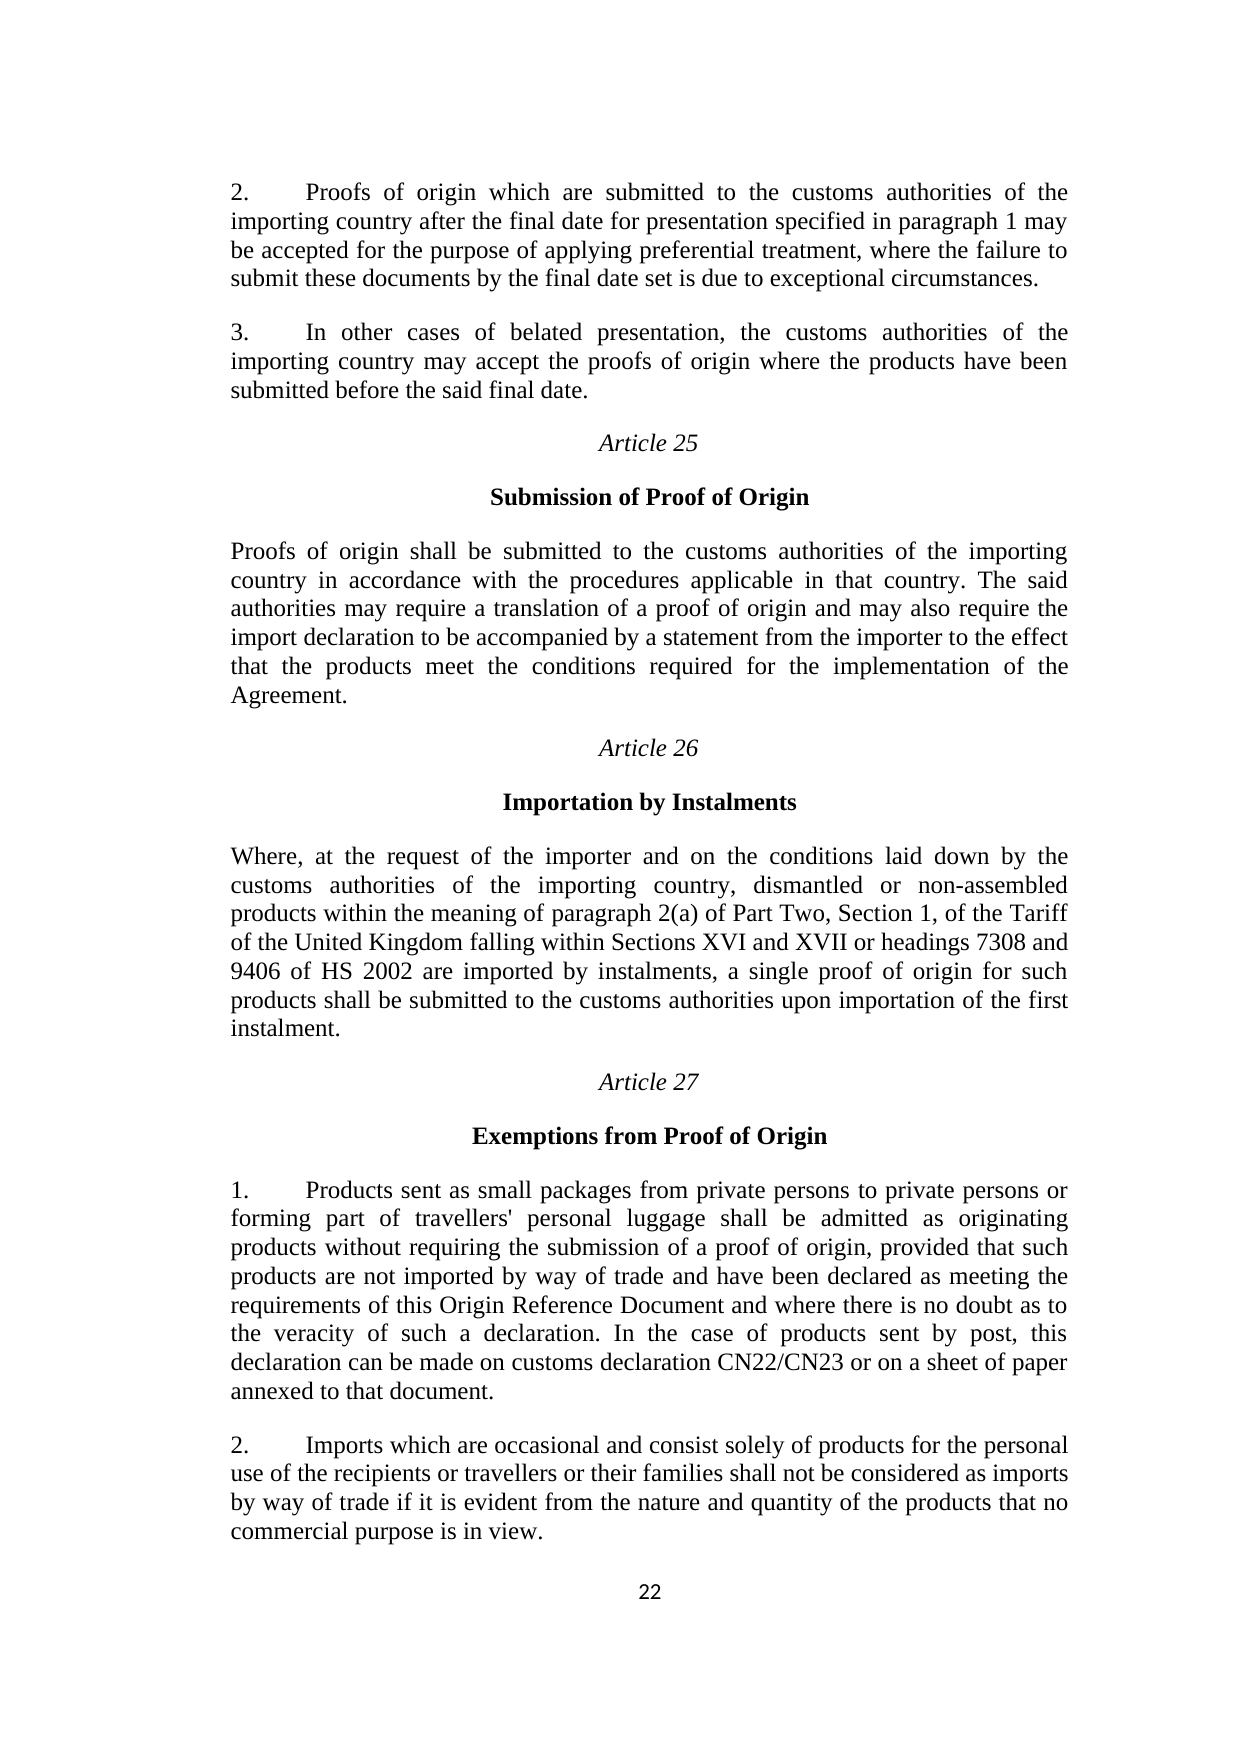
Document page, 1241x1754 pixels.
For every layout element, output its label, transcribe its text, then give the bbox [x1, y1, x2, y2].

text Exemptions from Proof of Origin [230, 1121, 1069, 1150]
text Article 26 [230, 733, 1069, 762]
text 2. Imports which are occasional and consist solely of products for the personal use of the recipients or travellers or their families shall not be considered as imports by way of trade if it is evident from the nature and quantity of the products that no commercial purpose is in view. [230, 1430, 1069, 1545]
text 1. Products sent as small packages from private persons to private persons or forming part of travellers' personal luggage shall be admitted as originating products without requiring the submission of a proof of origin, provided that such products are not imported by way of trade and have been declared as meeting the requirements of this Origin Reference Document and where there is no doubt as to the veracity of such a declaration. In the case of products sent by post, this declaration can be made on customs declaration CN22/CN23 or on a sheet of paper annexed to that document. [230, 1175, 1069, 1405]
text 3. In other cases of belated presentation, the customs authorities of the importing country may accept the proofs of origin where the products have been submitted before the said final date. [230, 317, 1069, 403]
text Where, at the request of the importer and on the conditions laid down by the customs authorities of the importing country, dismantled or non-assembled products within the meaning of paragraph 2(a) of Part Two, Section 1, of the Tariff of the United Kingdom falling within Sections XVI and XVII or headings 7308 and 9406 of HS 2002 are imported by instalments, a single proof of origin for such products shall be submitted to the customs authorities upon importation of the first instalment. [230, 841, 1069, 1042]
text Importation by Instalments [230, 787, 1069, 816]
text Article 27 [230, 1067, 1069, 1096]
text 2. Proofs of origin which are submitted to the customs authorities of the importing country after the final date for presentation specified in paragraph 1 may be accepted for the purpose of applying preferential treatment, where the failure to submit these documents by the final date set is due to exceptional circumstances. [230, 177, 1069, 292]
text Article 25 [230, 428, 1069, 457]
text Proofs of origin shall be submitted to the customs authorities of the importing country in accordance with the procedures applicable in that country. The said authorities may require a translation of a proof of origin and may also require the import declaration to be accompanied by a statement from the importer to the effect that the products meet the conditions required for the implementation of the Agreement. [230, 536, 1069, 708]
text Submission of Proof of Origin [230, 482, 1069, 511]
